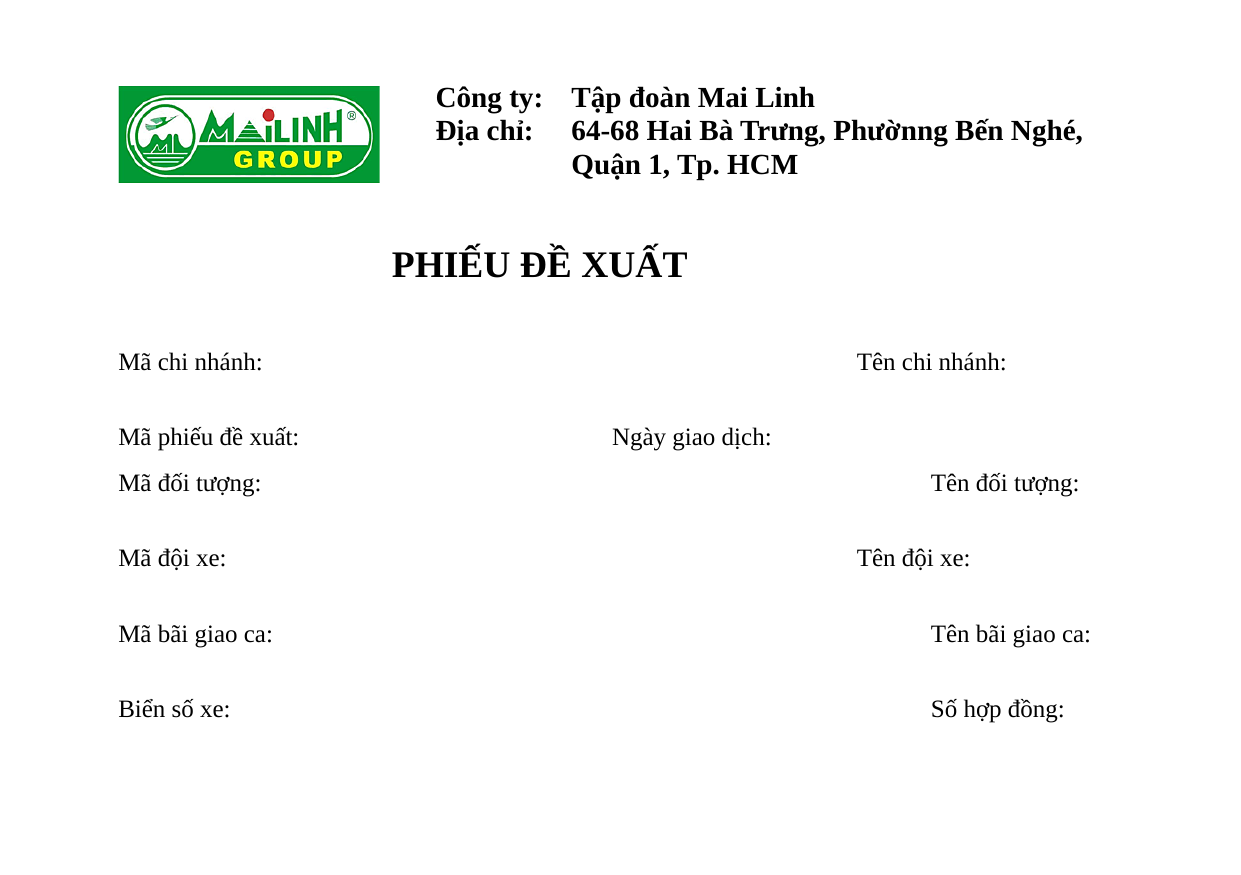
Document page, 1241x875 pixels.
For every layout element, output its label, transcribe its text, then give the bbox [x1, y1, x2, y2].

text Địa chỉ: 64-68 Hai Bà Trưng, Phườnng Bến Nghé, Quận 1, Tp. HCM [380, 113, 1122, 180]
text Mã chi nhánh: <o.chinhanh_id and o.chinhanh_id.code or ''> Tên chi nhánh: <o.chinhanh_id and o.chinhanh_id.name or ''> [118, 347, 1122, 404]
text Mã đối tượng: <o.partner_id and o.partner_id.ma_doi_tuong or ''> Tên đối tượng: <o.partner_id and o.partner_id.name or ''> [118, 468, 1122, 526]
text Mã đội xe: <o.account_id and o.account_id.code or ''> Tên đội xe: <o.account_id and o.account_id.name or ''> [118, 543, 1122, 601]
text Biển số xe: <o.bien_so_xe_id and o.bien_so_xe_id.name or ''> Số hợp đồng: <o.so_hop_dong> [118, 694, 1122, 751]
text Mã bãi giao ca: <o.bai_giaoca_id and o.bai_giaoca_id.code or ''> Tên bãi giao ca: <o.bai_giaoca_id and o.bai_giaoca_id.name or ''> [118, 619, 1122, 676]
picture [118, 86, 380, 183]
text Mã phiếu đề xuất: <o.name> Ngày giao dịch: <get_ngay()> [118, 422, 1122, 451]
text Công ty: Tập đoàn Mai Linh [118, 80, 1122, 113]
text PHIẾU ĐỀ XUẤT <get_loai()> <get_title(o.mlg_type)> [118, 243, 1122, 329]
